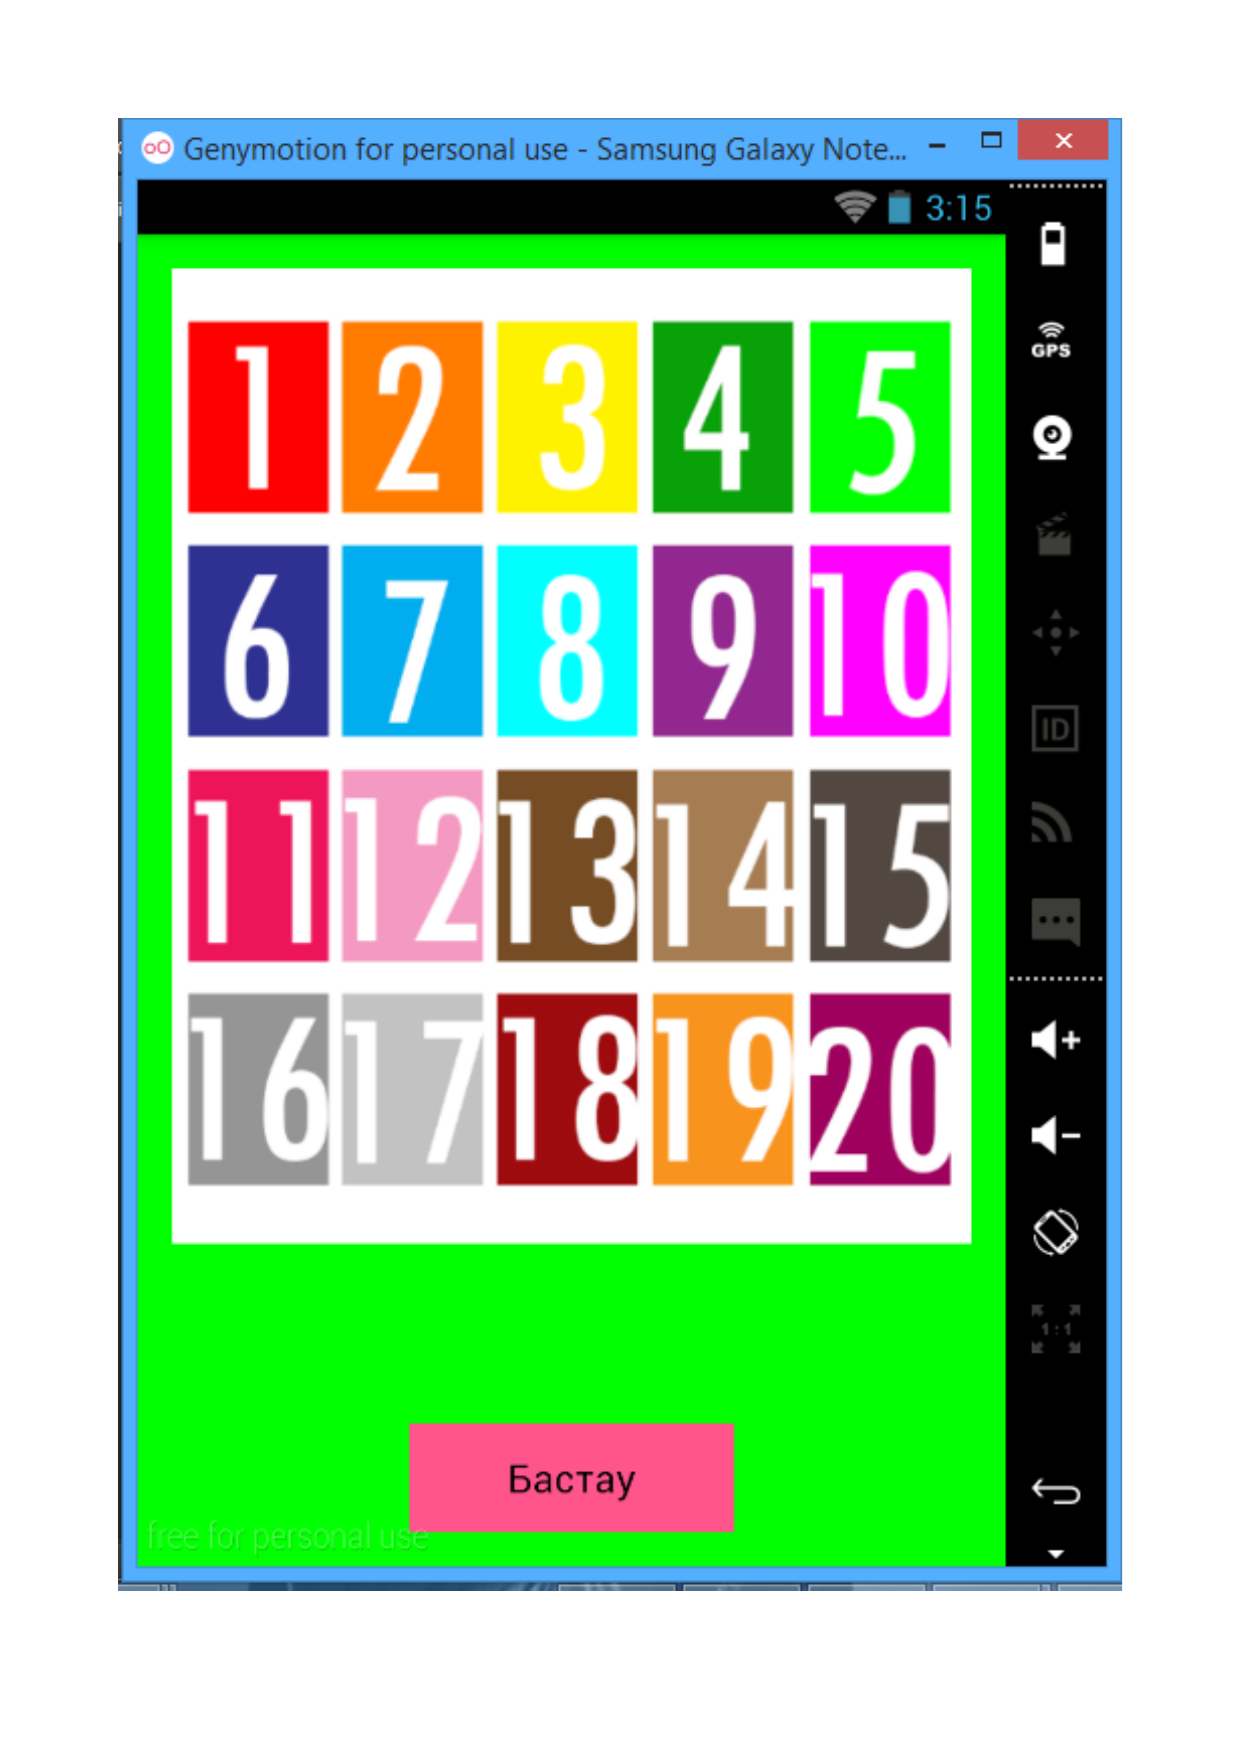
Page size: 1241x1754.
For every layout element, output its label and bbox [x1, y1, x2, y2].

picture [118, 118, 1123, 1591]
